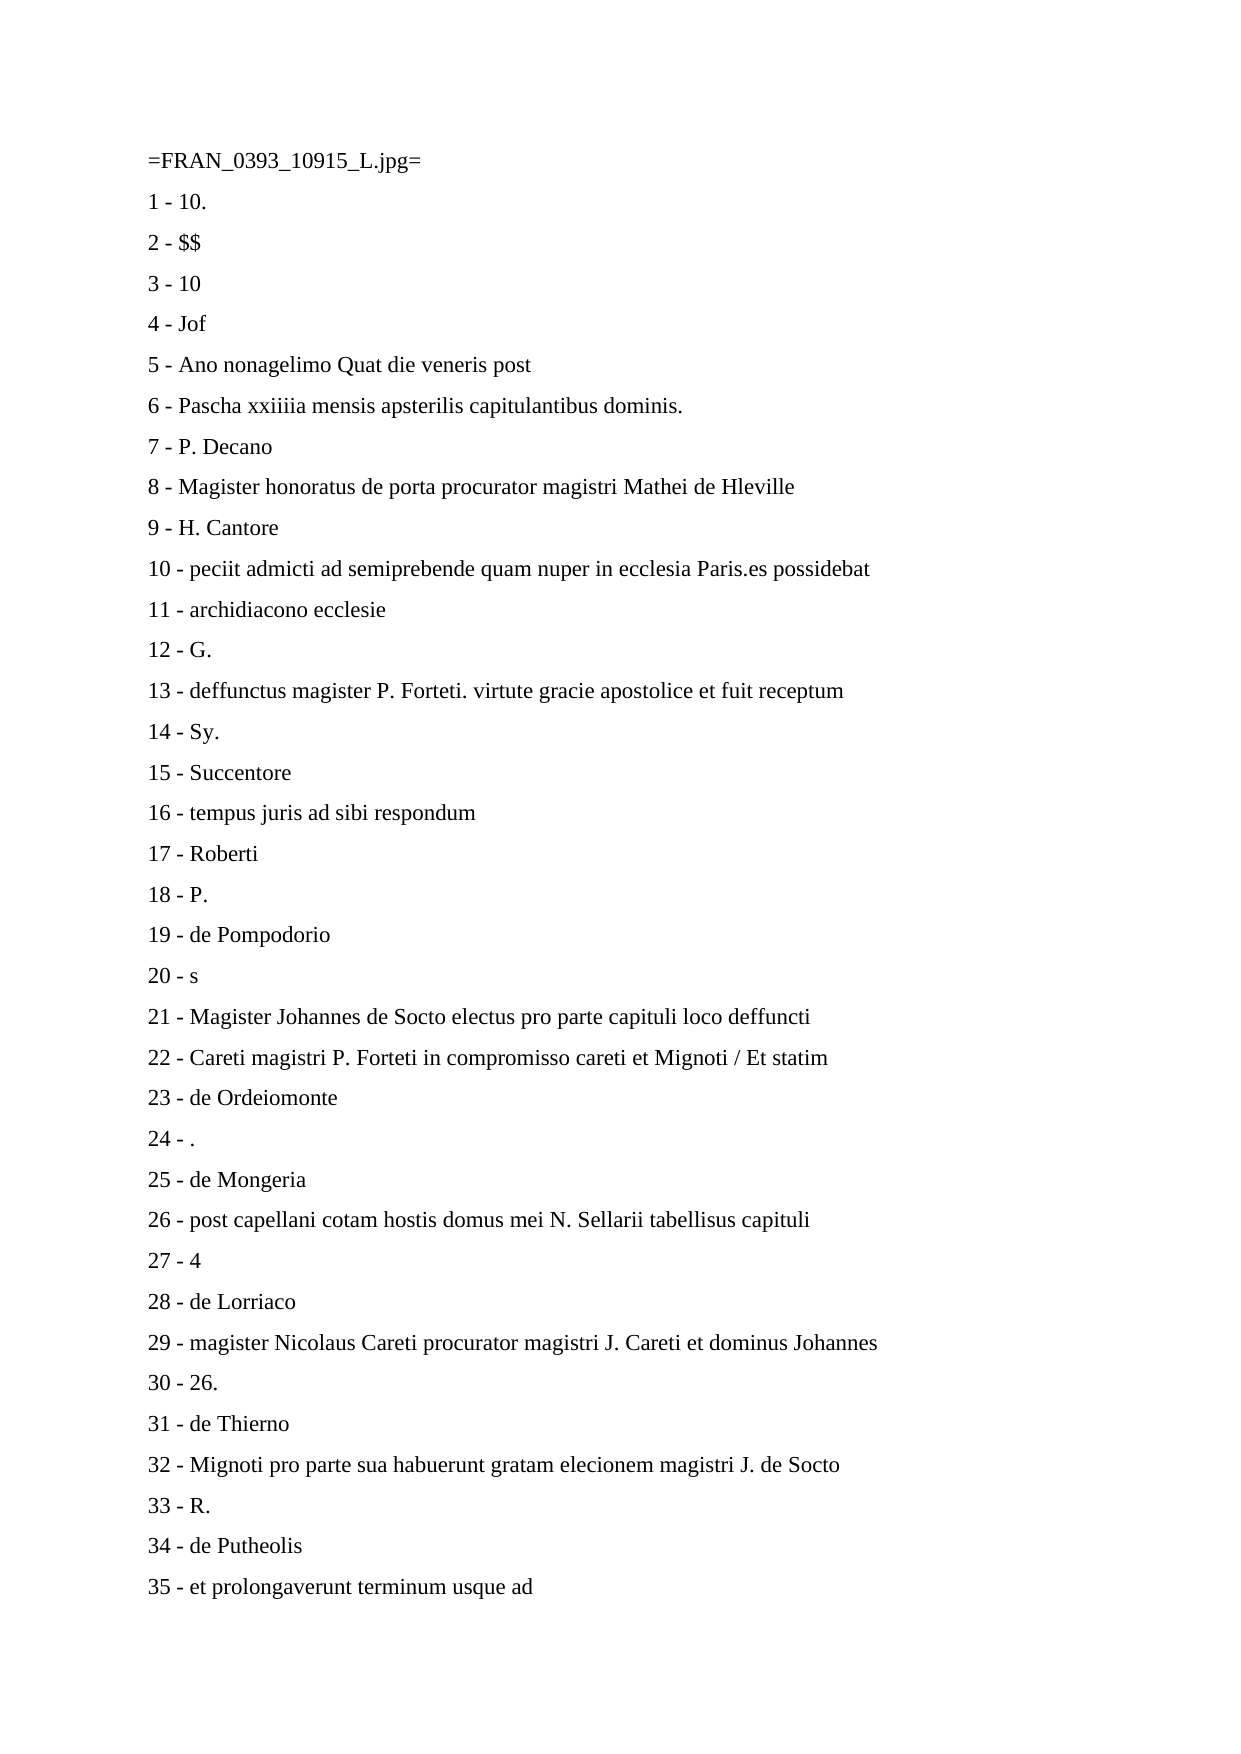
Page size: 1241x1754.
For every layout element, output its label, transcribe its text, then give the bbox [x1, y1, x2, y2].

text 32 - Mignoti pro parte sua habuerunt gratam elecionem magistri J. de Socto [148, 1451, 1093, 1477]
text 10 - peciit admicti ad semiprebende quam nuper in ecclesia Paris.es possidebat [148, 555, 1093, 581]
text 25 - de Mongeria [148, 1166, 1093, 1192]
text 22 - Careti magistri P. Forteti in compromisso careti et Mignoti / Et statim [148, 1044, 1093, 1070]
text 17 - Roberti [148, 840, 1093, 866]
text 20 - s [148, 962, 1093, 988]
text 31 - de Thierno [148, 1410, 1093, 1437]
text 23 - de Ordeiomonte [148, 1084, 1093, 1111]
text 34 - de Putheolis [148, 1532, 1093, 1559]
text 16 - tempus juris ad sibi respondum [148, 799, 1093, 826]
text 11 - archidiacono ecclesie [148, 596, 1093, 622]
text 27 - 4 [148, 1247, 1093, 1274]
text 3 - 10 [148, 270, 1093, 296]
text 2 - $$ [148, 229, 1093, 255]
text 4 - Jof [148, 311, 1093, 337]
text 9 - H. Cantore [148, 514, 1093, 541]
text 5 - Ano nonagelimo Quat die veneris post [148, 351, 1093, 378]
text 12 - G. [148, 636, 1093, 663]
text =FRAN_0393_10915_L.jpg= [148, 148, 1093, 174]
text 7 - P. Decano [148, 433, 1093, 459]
text 35 - et prolongaverunt terminum usque ad [148, 1573, 1093, 1599]
text 14 - Sy. [148, 718, 1093, 744]
text 13 - deffunctus magister P. Forteti. virtute gracie apostolice et fuit receptum [148, 677, 1093, 703]
text 30 - 26. [148, 1369, 1093, 1396]
text 24 - . [148, 1125, 1093, 1151]
text 19 - de Pompodorio [148, 921, 1093, 948]
text 26 - post capellani cotam hostis domus mei N. Sellarii tabellisus capituli [148, 1207, 1093, 1233]
text 29 - magister Nicolaus Careti procurator magistri J. Careti et dominus Johannes [148, 1329, 1093, 1355]
text 33 - R. [148, 1492, 1093, 1518]
text 18 - P. [148, 881, 1093, 907]
text 15 - Succentore [148, 758, 1093, 785]
text 6 - Pascha xxiiiia mensis apsterilis capitulantibus dominis. [148, 392, 1093, 418]
text 8 - Magister honoratus de porta procurator magistri Mathei de Hleville [148, 473, 1093, 500]
text 28 - de Lorriaco [148, 1288, 1093, 1314]
text 21 - Magister Johannes de Socto electus pro parte capituli loco deffuncti [148, 1003, 1093, 1029]
text 1 - 10. [148, 188, 1093, 215]
